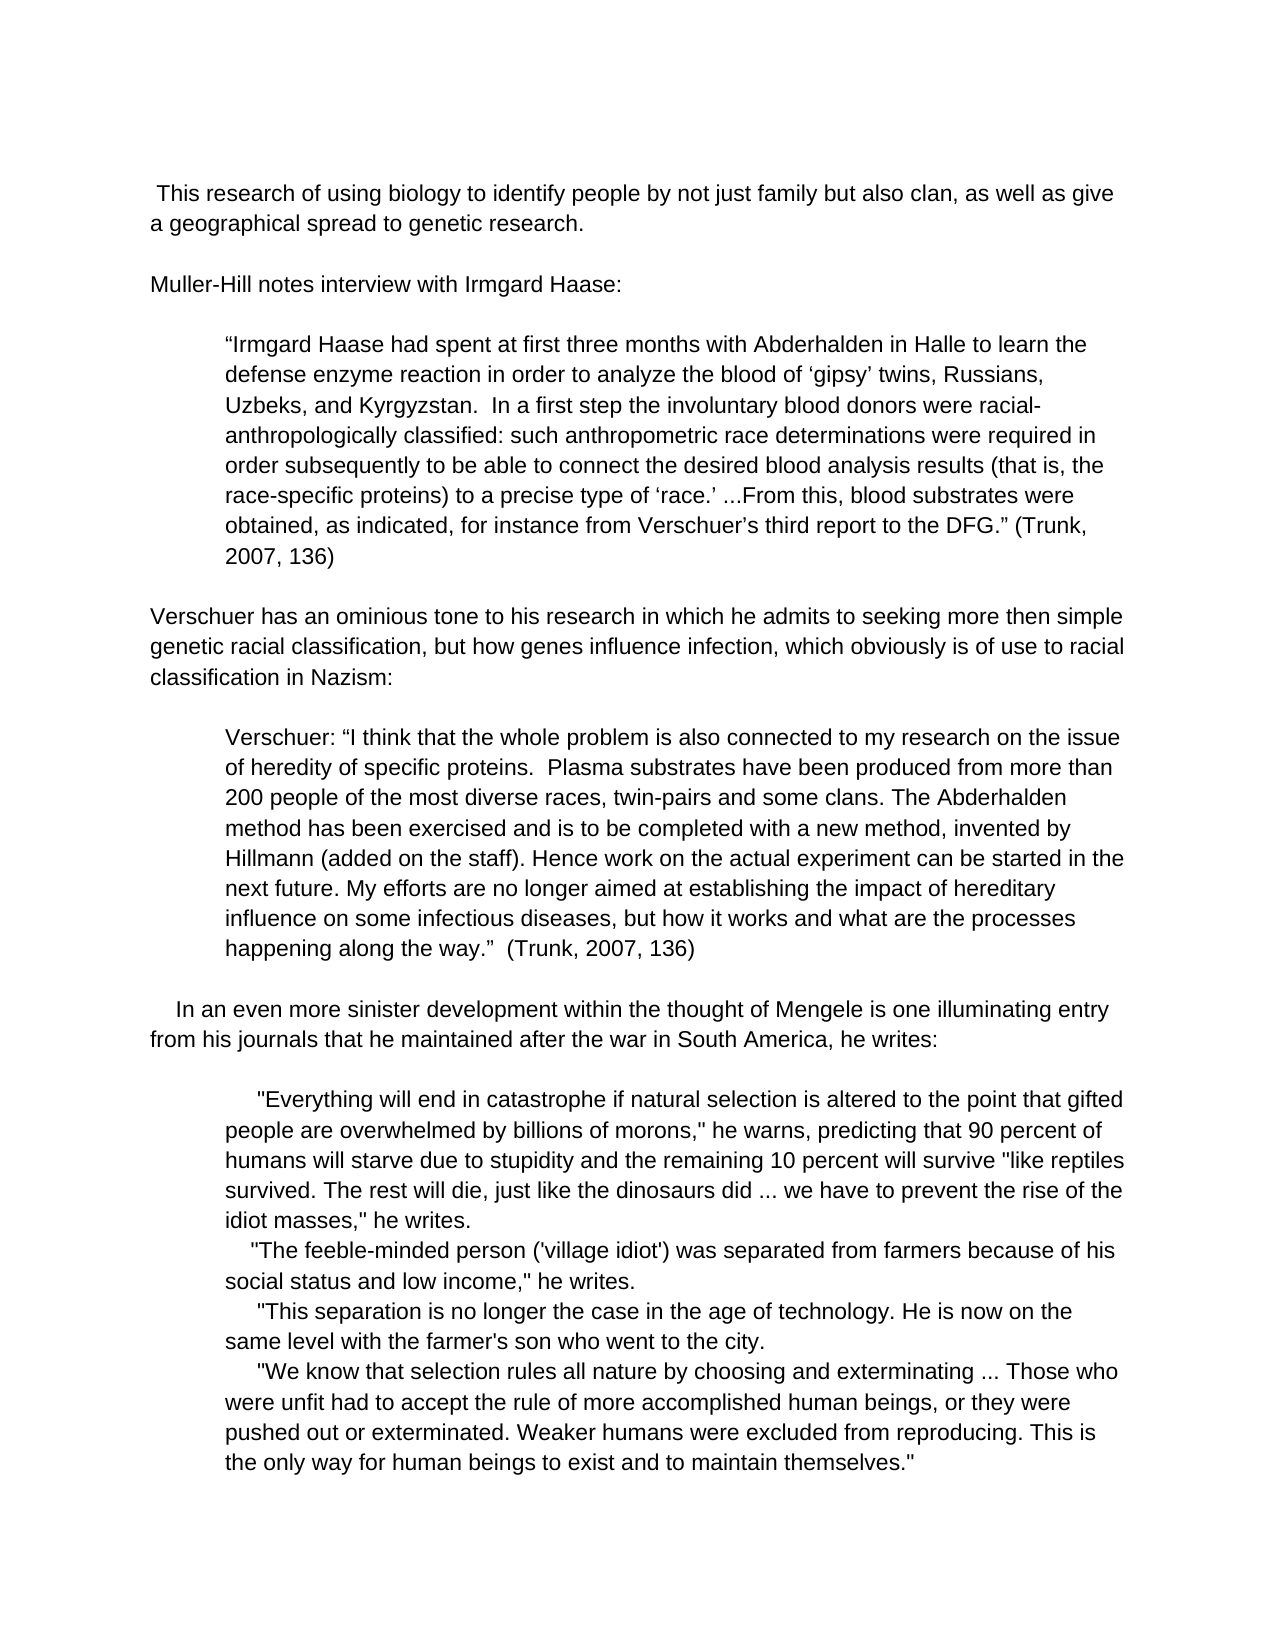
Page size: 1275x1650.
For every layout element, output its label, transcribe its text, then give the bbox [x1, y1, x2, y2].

text This research of using biology to identify people by not just family but also clan, as well as give a geographical spread to genetic research. Muller-Hill notes interview with Irmgard Haase: [150, 180, 1125, 297]
text Verschuer: “I think that the whole problem is also connected to my research on the issue of heredity of specific proteins. Plasma substrates have been produced from more than 200 people of the most diverse races, twin-pairs and some clans. The Abderhalden method has been exercised and is to be completed with a new method, invented by Hillmann (added on the staff). Hence work on the actual experiment can be started in the next future. My efforts are no longer aimed at establishing the impact of hereditary influence on some infectious diseases, but how it works and what are the processes happening along the way.” (Trunk, 2007, 136) [225, 724, 1125, 962]
text In an even more sinister development within the thought of Mengele is one illuminating entry from his journals that he maintained after the war in South America, he writes: [150, 966, 1125, 1052]
text "Everything will end in catastrophe if natural selection is altered to the point that gifted people are overwhelmed by billions of morons," he warns, predicting that 90 percent of humans will starve due to stupidity and the remaining 10 percent will survive "like reptiles survived. The rest will die, just like the dinosaurs did ... we have to prevent the rise of the idiot masses," he writes. "The feeble-minded person ('village idiot') was separated from farmers because of his social status and low income," he writes. "This separation is no longer the case in the age of technology. He is now on the same level with the farmer's son who went to the city. "We know that selection rules all nature by choosing and exterminating ... Those who were unfit had to accept the rule of more accomplished human beings, or they were pushed out or exterminated. Weaker humans were excluded from reproducing. This is the only way for human beings to exist and to maintain themselves." [225, 1086, 1125, 1475]
text Verschuer has an ominious tone to his research in which he admits to seeking more then simple genetic racial classification, but how genes influence infection, which obviously is of use to racial classification in Nazism: [150, 603, 1125, 690]
text “Irmgard Haase had spent at first three months with Abderhalden in Halle to learn the defense enzyme reaction in order to analyze the blood of ‘gipsy’ twins, Russians, Uzbeks, and Kyrgyzstan. In a first step the involuntary blood donors were racial-anthropologically classified: such anthropometric race determinations were required in order subsequently to be able to connect the desired blood analysis results (that is, the race-specific proteins) to a precise type of ‘race.’ ...From this, blood substrates were obtained, as indicated, for instance from Verschuer’s third report to the DFG.” (Trunk, 2007, 136) [225, 331, 1125, 599]
